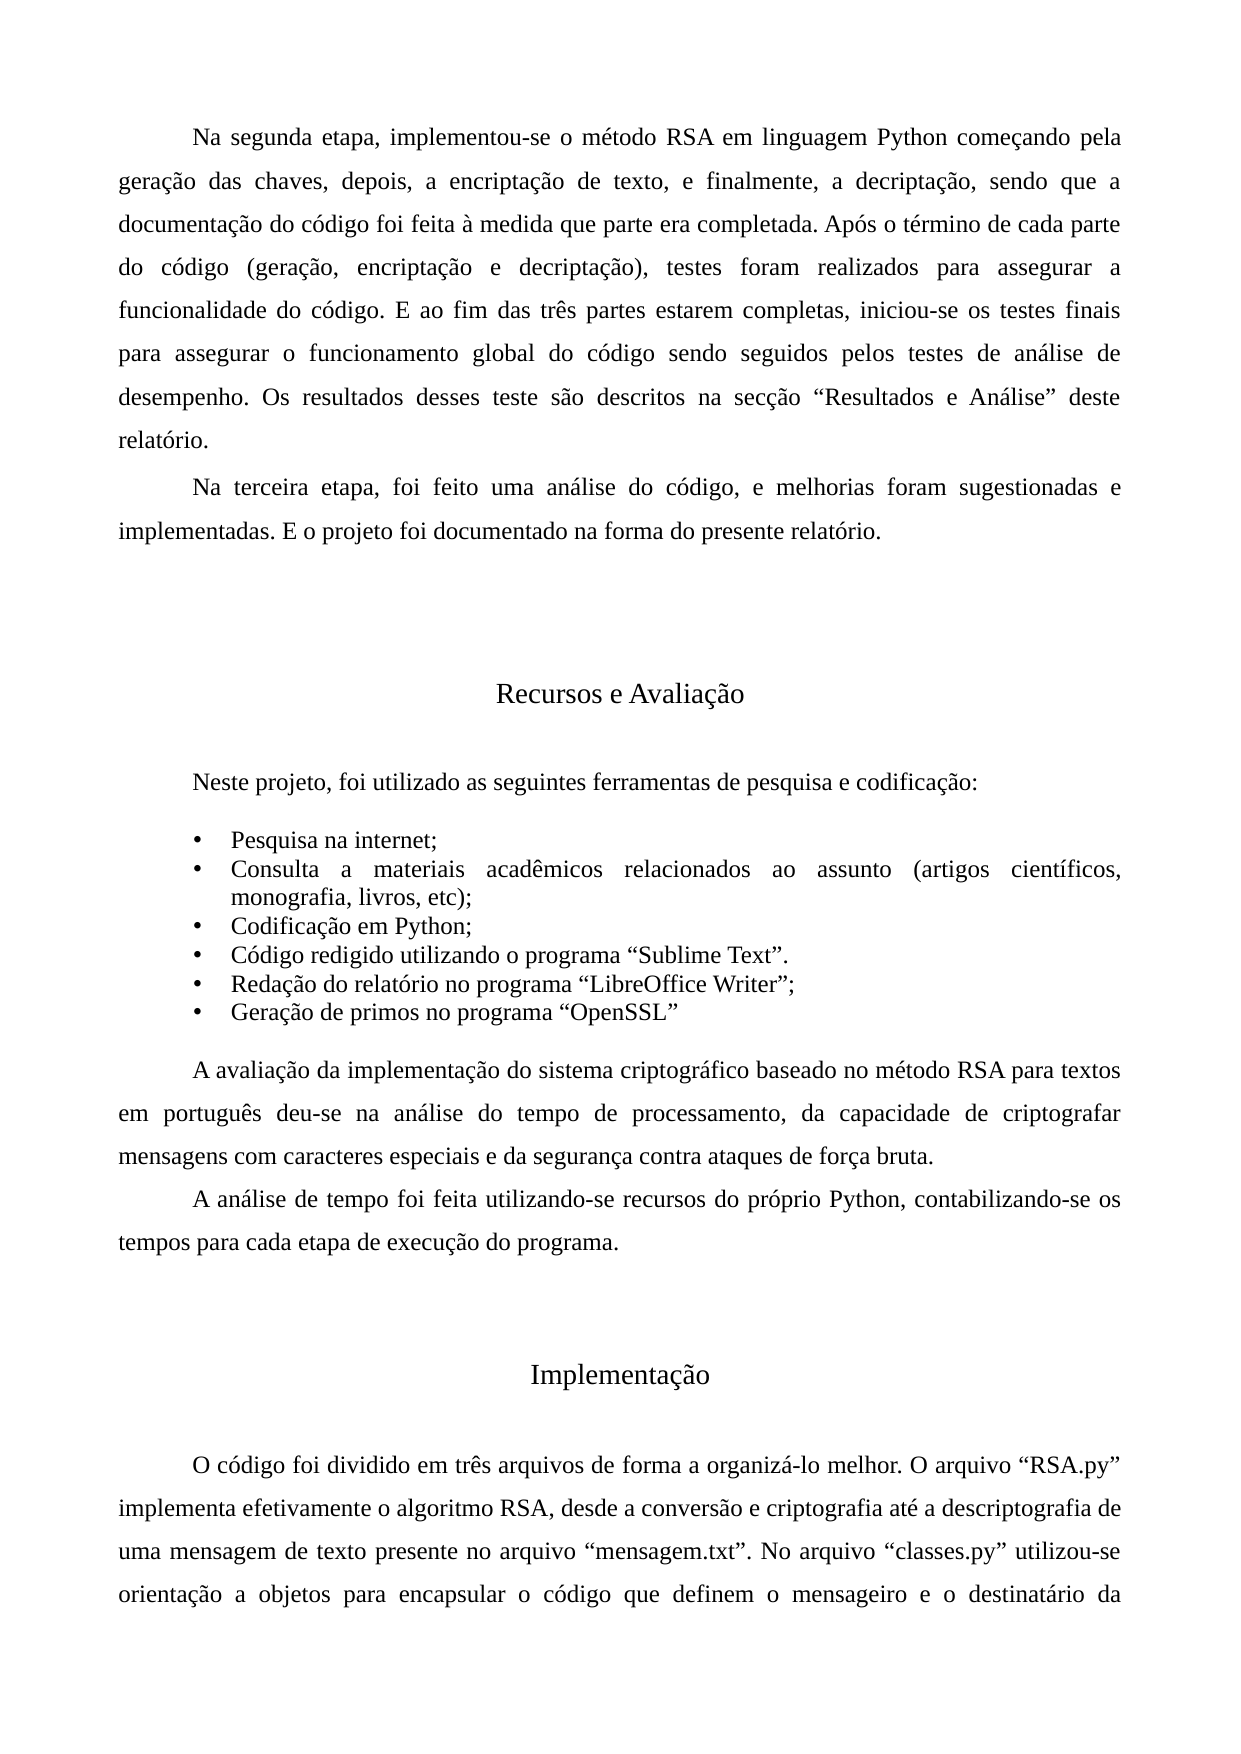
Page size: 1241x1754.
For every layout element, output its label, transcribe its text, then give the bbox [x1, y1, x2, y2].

list Redação do relatório no programa “LibreOffice Writer”; [193, 969, 1122, 997]
list Codificação em Python; [193, 911, 1122, 940]
text A avaliação da implementação do sistema criptográfico baseado no método RSA para textos em português deu-se na análise do tempo de processamento, da capacidade de criptografar mensagens com caracteres especiais e da segurança contra ataques de força bruta. [118, 1055, 1122, 1170]
list Código redigido utilizando o programa “Sublime Text”. [193, 940, 1122, 969]
text Na terceira etapa, foi feito uma análise do código, e melhorias foram sugestionadas e implementadas. E o projeto foi documentado na forma do presente relatório. [118, 468, 1122, 544]
list Geração de primos no programa “OpenSSL” [193, 997, 1122, 1026]
text Na segunda etapa, implementou-se o método RSA em linguagem Python começando pela geração das chaves, depois, a encriptação de texto, e finalmente, a decriptação, sendo que a documentação do código foi feita à medida que parte era completada. Após o término de cada parte do código (geração, encriptação e decriptação), testes foram realizados para assegurar a funcionalidade do código. E ao fim das três partes estarem completas, iniciou-se os testes finais para assegurar o funcionamento global do código sendo seguidos pelos testes de análise de desempenho. Os resultados desses teste são descritos na secção “Resultados e Análise” deste relatório. [118, 118, 1122, 453]
list Consulta a materiais acadêmicos relacionados ao assunto (artigos científicos, monografia, livros, etc); [193, 854, 1122, 911]
text Recursos e Avaliação [118, 676, 1122, 710]
list Pesquisa na internet; [193, 825, 1122, 854]
text A análise de tempo foi feita utilizando-se recursos do próprio Python, contabilizando-se os tempos para cada etapa de execução do programa. [118, 1184, 1122, 1256]
text Implementação [118, 1357, 1122, 1390]
text Neste projeto, foi utilizado as seguintes ferramentas de pesquisa e codificação: [118, 767, 1122, 796]
text O código foi dividido em três arquivos de forma a organizá-lo melhor. O arquivo “RSA.py” implementa efetivamente o algoritmo RSA, desde a conversão e criptografia até a descriptografia de uma mensagem de texto presente no arquivo “mensagem.txt”. No arquivo “classes.py” utilizou-se orientação a objetos para encapsular o código que definem o mensageiro e o destinatário da [118, 1450, 1122, 1608]
